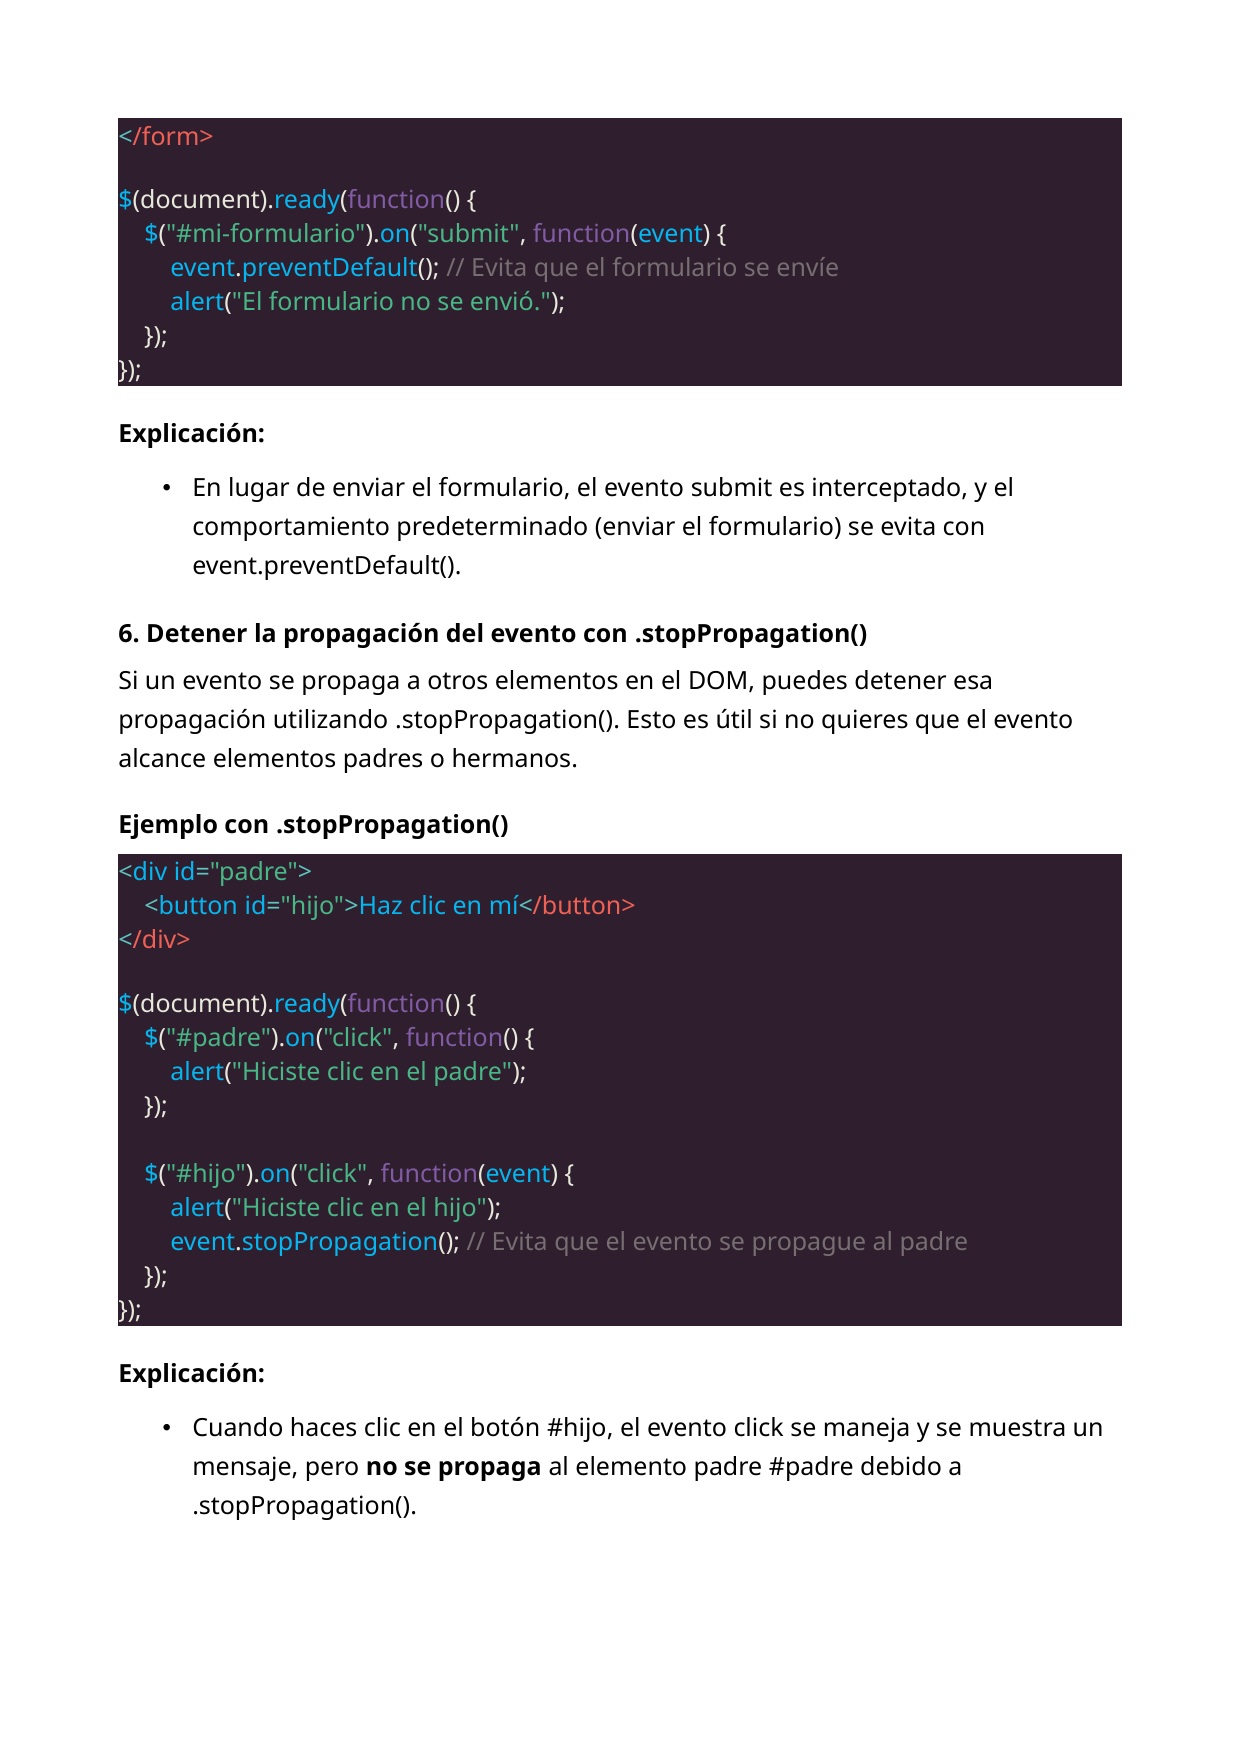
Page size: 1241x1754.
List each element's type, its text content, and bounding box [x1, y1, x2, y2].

text Si un evento se propaga a otros elementos en el DOM, puedes detener esa propagación utilizando .stopPropagation(). Esto es útil si no quieres que el evento alcance elementos padres o hermanos. [118, 662, 1122, 775]
subtitle 6. Detener la propagación del evento con .stopPropagation() [118, 616, 1122, 650]
text <button id="hijo">Haz clic en mí</button> [118, 888, 1122, 922]
text </form> [118, 118, 1122, 152]
subtitle Ejemplo con .stopPropagation() [118, 807, 1122, 841]
text }); [118, 1087, 1122, 1122]
text alert("Hiciste clic en el hijo"); [118, 1190, 1122, 1224]
text event.preventDefault(); // Evita que el formulario se envíe [118, 250, 1122, 284]
text </div> [118, 922, 1122, 956]
text <div id="padre"> [118, 854, 1122, 888]
text alert("El formulario no se envió."); [118, 284, 1122, 318]
text }); [118, 352, 1122, 386]
list Cuando haces clic en el botón #hijo, el evento click se maneja y se muestra un mensaje, pero no se propaga al elemento padre #padre debido a .stopPropagation(). [162, 1409, 1122, 1522]
text Explicación: [118, 1355, 1122, 1389]
text $(document).ready(function() { [118, 985, 1122, 1019]
text $("#mi-formulario").on("submit", function(event) { [118, 216, 1122, 250]
text Explicación: [118, 416, 1122, 449]
text }); [118, 1292, 1122, 1326]
text alert("Hiciste clic en el padre"); [118, 1053, 1122, 1087]
text event.stopPropagation(); // Evita que el evento se propague al padre [118, 1224, 1122, 1258]
text }); [118, 1258, 1122, 1292]
text $("#hijo").on("click", function(event) { [118, 1156, 1122, 1190]
text }); [118, 318, 1122, 352]
text $("#padre").on("click", function() { [118, 1019, 1122, 1053]
list En lugar de enviar el formulario, el evento submit es interceptado, y el comportamiento predeterminado (enviar el formulario) se evita con event.preventDefault(). [162, 469, 1122, 582]
text $(document).ready(function() { [118, 182, 1122, 216]
